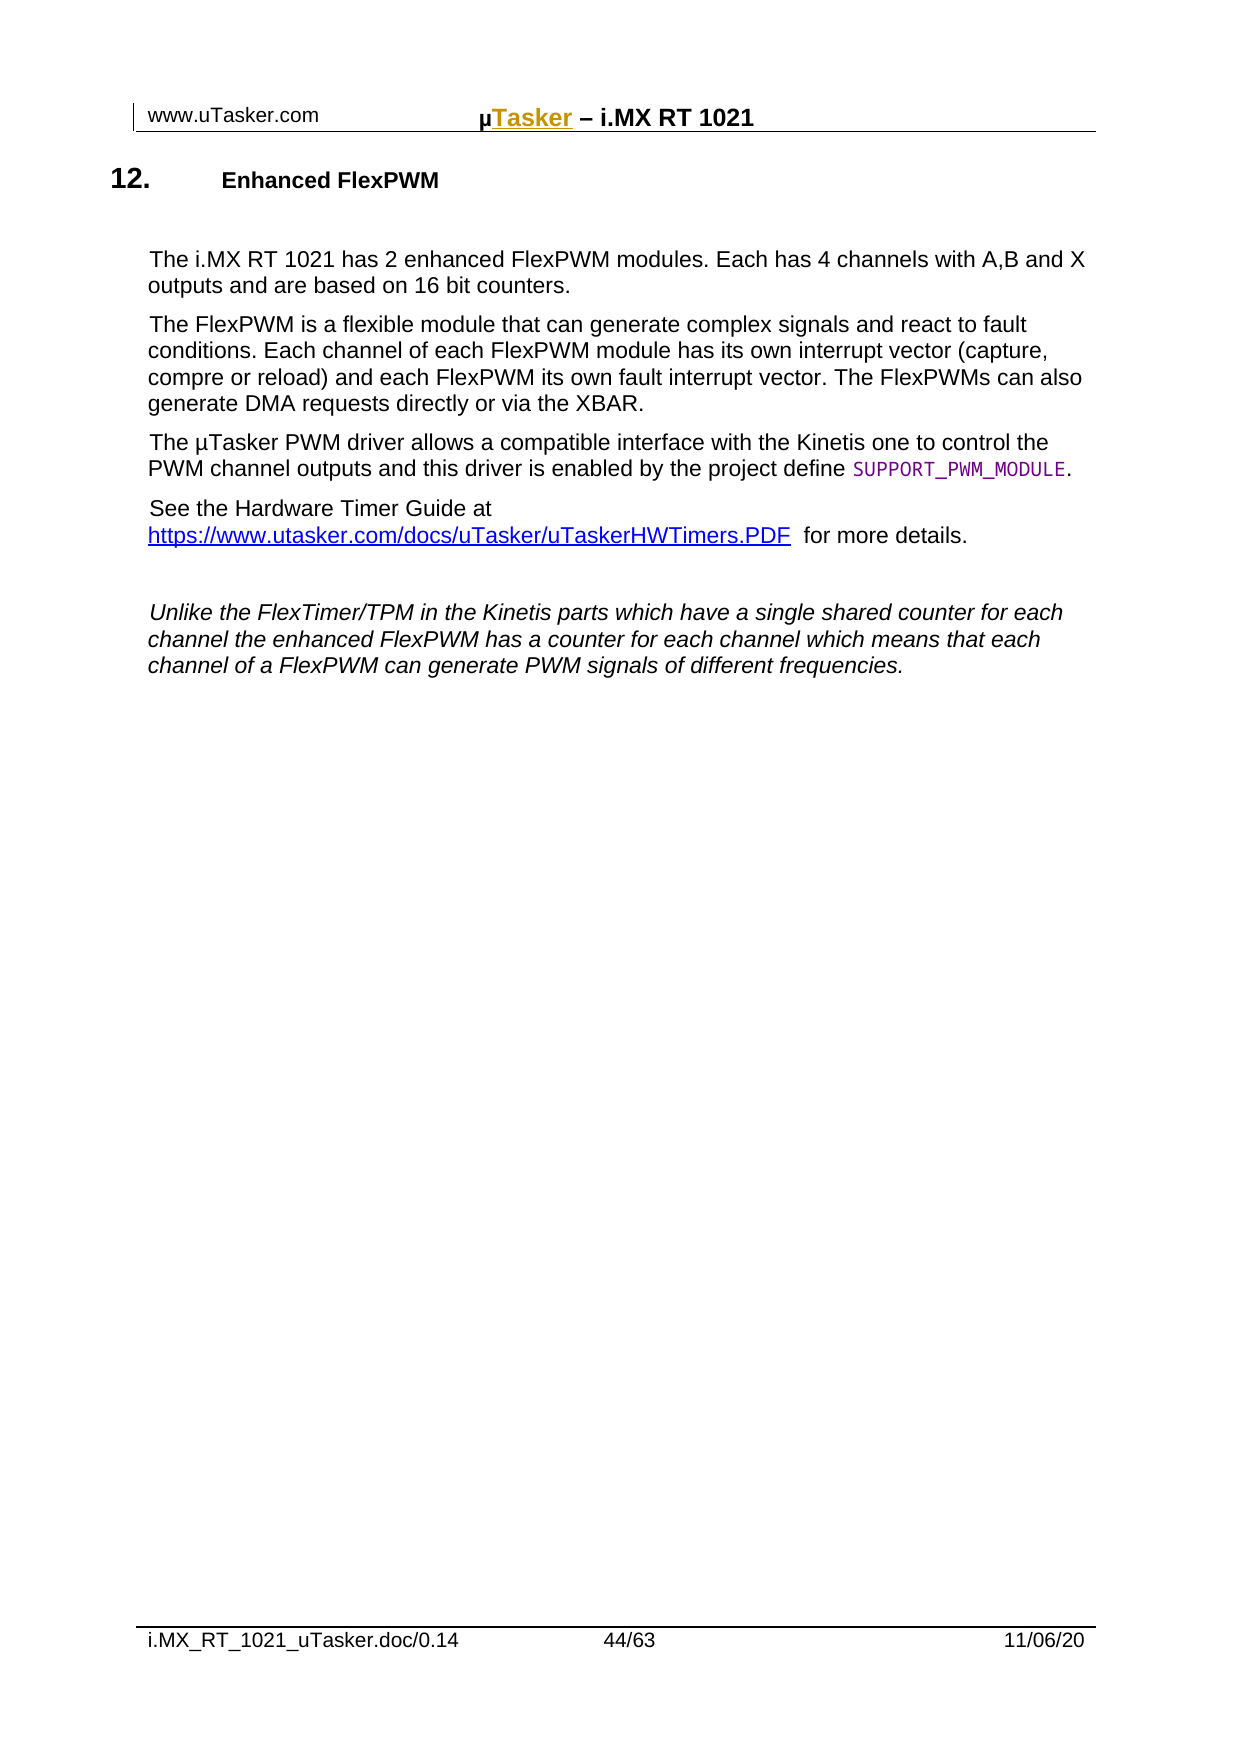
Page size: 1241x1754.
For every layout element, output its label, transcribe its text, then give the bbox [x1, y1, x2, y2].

text Unlike the FlexTimer/TPM in the Kinetis parts which have a single shared counter for each channel the enhanced FlexPWM has a counter for each channel which means that each channel of a FlexPWM can generate PWM signals of different frequencies. [148, 599, 1093, 678]
text The µTasker PWM driver allows a compatible interface with the Kinetis one to control the PWM channel outputs and this driver is enabled by the project define SUPPORT_PWM_MODULE. [148, 429, 1093, 483]
text The i.MX RT 1021 has 2 enhanced FlexPWM modules. Each has 4 channels with A,B and X outputs and are based on 16 bit counters. [148, 246, 1093, 299]
text See the Hardware Timer Guide at https://www.utasker.com/docs/uTasker/uTaskerHWTimers.PDF for more details. [148, 495, 1093, 548]
text The FlexPWM is a flexible module that can generate complex signals and react to fault conditions. Each channel of each FlexPWM module has its own interrupt vector (capture, compre or reload) and each FlexPWM its own fault interrupt vector. The FlexPWMs can also generate DMA requests directly or via the XBAR. [148, 311, 1093, 417]
subtitle Enhanced FlexPWM [110, 161, 1093, 194]
